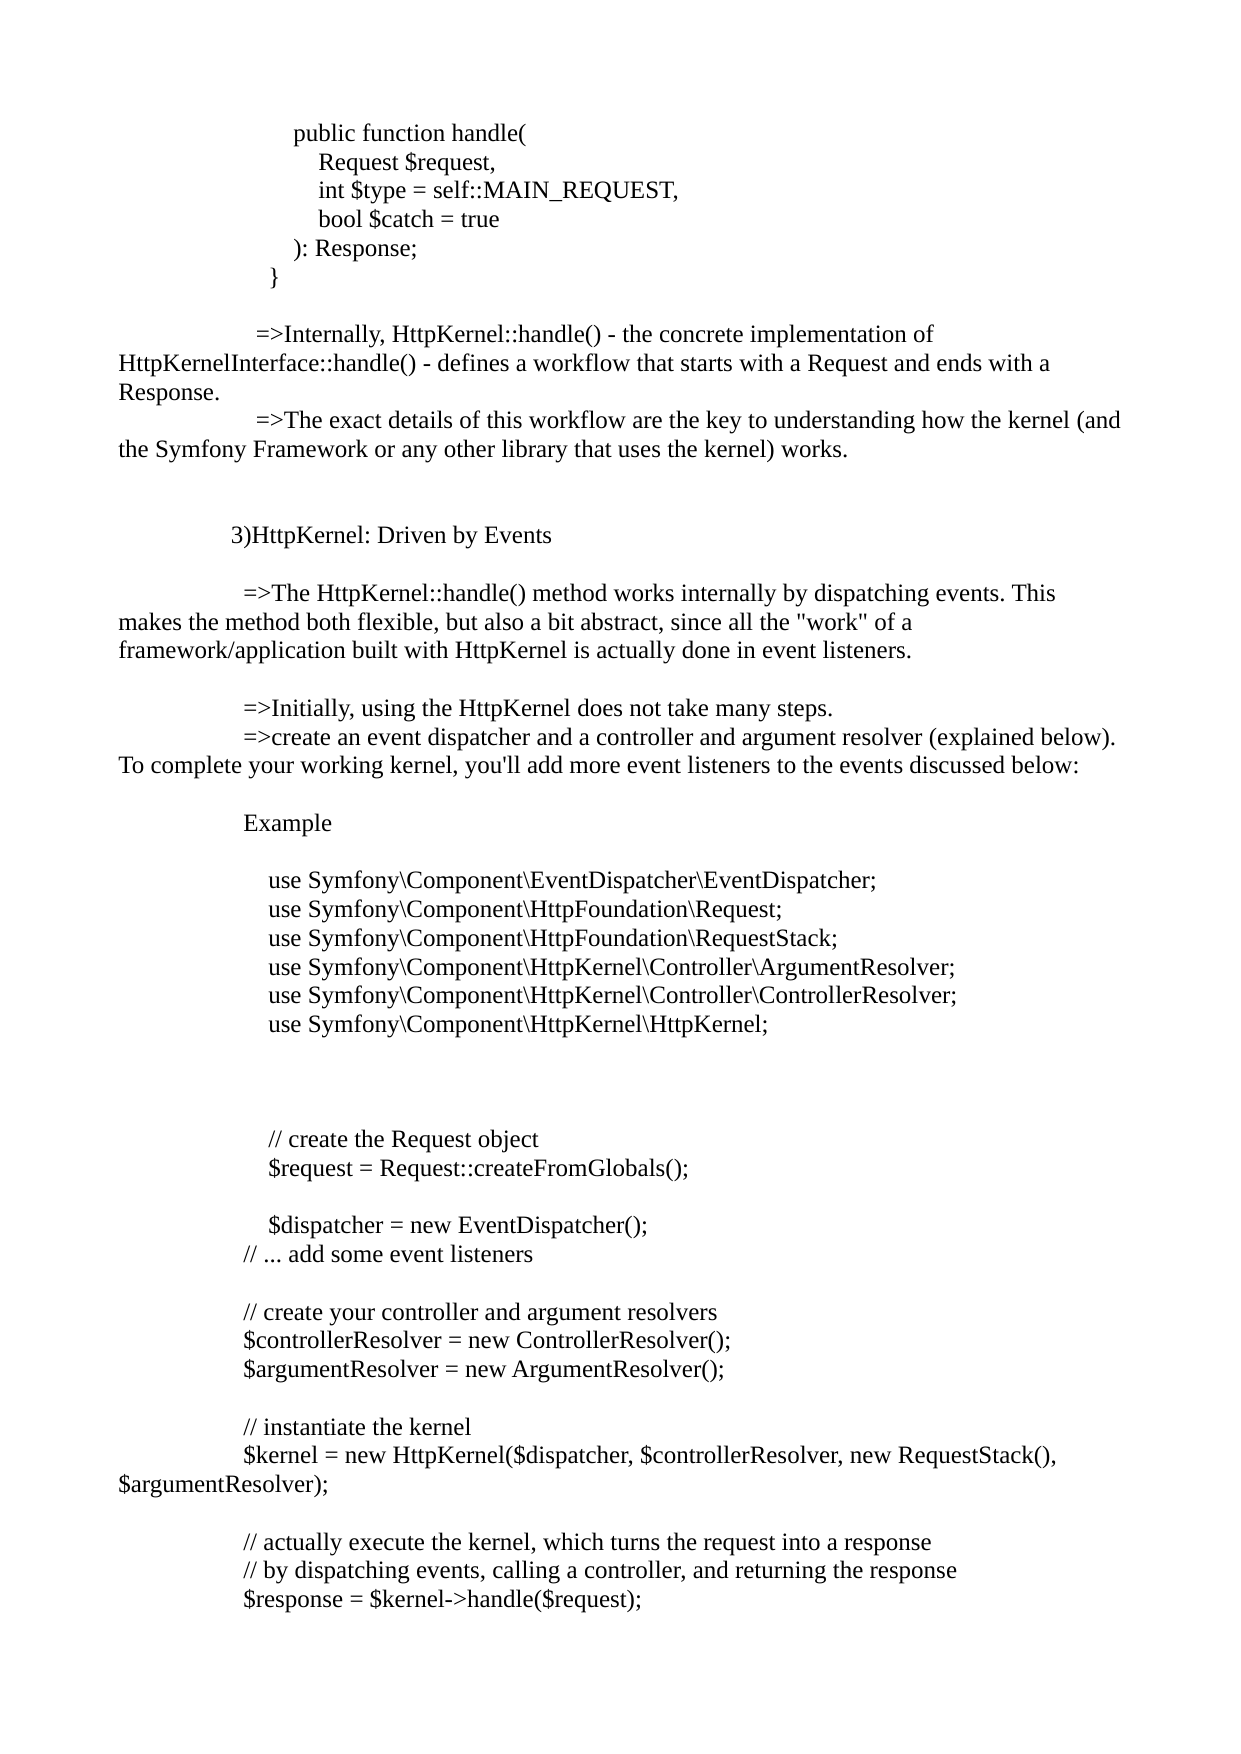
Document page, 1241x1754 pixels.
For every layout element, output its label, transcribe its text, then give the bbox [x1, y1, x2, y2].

text ): Response; [118, 233, 1122, 262]
text =>Internally, HttpKernel::handle() - the concrete implementation of HttpKernelInterface::handle() - defines a workflow that starts with a Request and ends with a Response. [118, 319, 1122, 406]
text Request $request, [118, 147, 1122, 176]
text $kernel = new HttpKernel($dispatcher, $controllerResolver, new RequestStack(), $argumentResolver); [118, 1441, 1122, 1498]
text =>The HttpKernel::handle() method works internally by dispatching events. This makes the method both flexible, but also a bit abstract, since all the "work" of a framework/application built with HttpKernel is actually done in event listeners. [118, 578, 1122, 664]
text use Symfony\Component\HttpFoundation\Request; [118, 894, 1122, 923]
text $controllerResolver = new ControllerResolver(); [118, 1326, 1122, 1354]
text use Symfony\Component\HttpKernel\Controller\ArgumentResolver; [118, 952, 1122, 981]
text =>The exact details of this workflow are the key to understanding how the kernel (and the Symfony Framework or any other library that uses the kernel) works. [118, 406, 1122, 463]
text $argumentResolver = new ArgumentResolver(); [118, 1354, 1122, 1383]
text // actually execute the kernel, which turns the request into a response [118, 1527, 1122, 1556]
text int $type = self::MAIN_REQUEST, [118, 176, 1122, 204]
text Example [118, 808, 1122, 837]
text use Symfony\Component\HttpFoundation\RequestStack; [118, 923, 1122, 952]
text $response = $kernel->handle($request); [118, 1584, 1122, 1613]
text use Symfony\Component\HttpKernel\HttpKernel; [118, 1009, 1122, 1038]
text // instantiate the kernel [118, 1412, 1122, 1441]
text =>create an event dispatcher and a controller and argument resolver (explained below). To complete your working kernel, you'll add more event listeners to the events discussed below: [118, 722, 1122, 779]
text $request = Request::createFromGlobals(); [118, 1153, 1122, 1182]
text // ... add some event listeners [118, 1239, 1122, 1268]
text 3)HttpKernel: Driven by Events [118, 521, 1122, 549]
text use Symfony\Component\HttpKernel\Controller\ControllerResolver; [118, 981, 1122, 1009]
text // by dispatching events, calling a controller, and returning the response [118, 1556, 1122, 1584]
text use Symfony\Component\EventDispatcher\EventDispatcher; [118, 866, 1122, 894]
text // create your controller and argument resolvers [118, 1297, 1122, 1326]
text public function handle( [118, 118, 1122, 147]
text } [118, 262, 1122, 291]
text $dispatcher = new EventDispatcher(); [118, 1211, 1122, 1239]
text // create the Request object [118, 1124, 1122, 1153]
text =>Initially, using the HttpKernel does not take many steps. [118, 693, 1122, 722]
text bool $catch = true [118, 204, 1122, 233]
